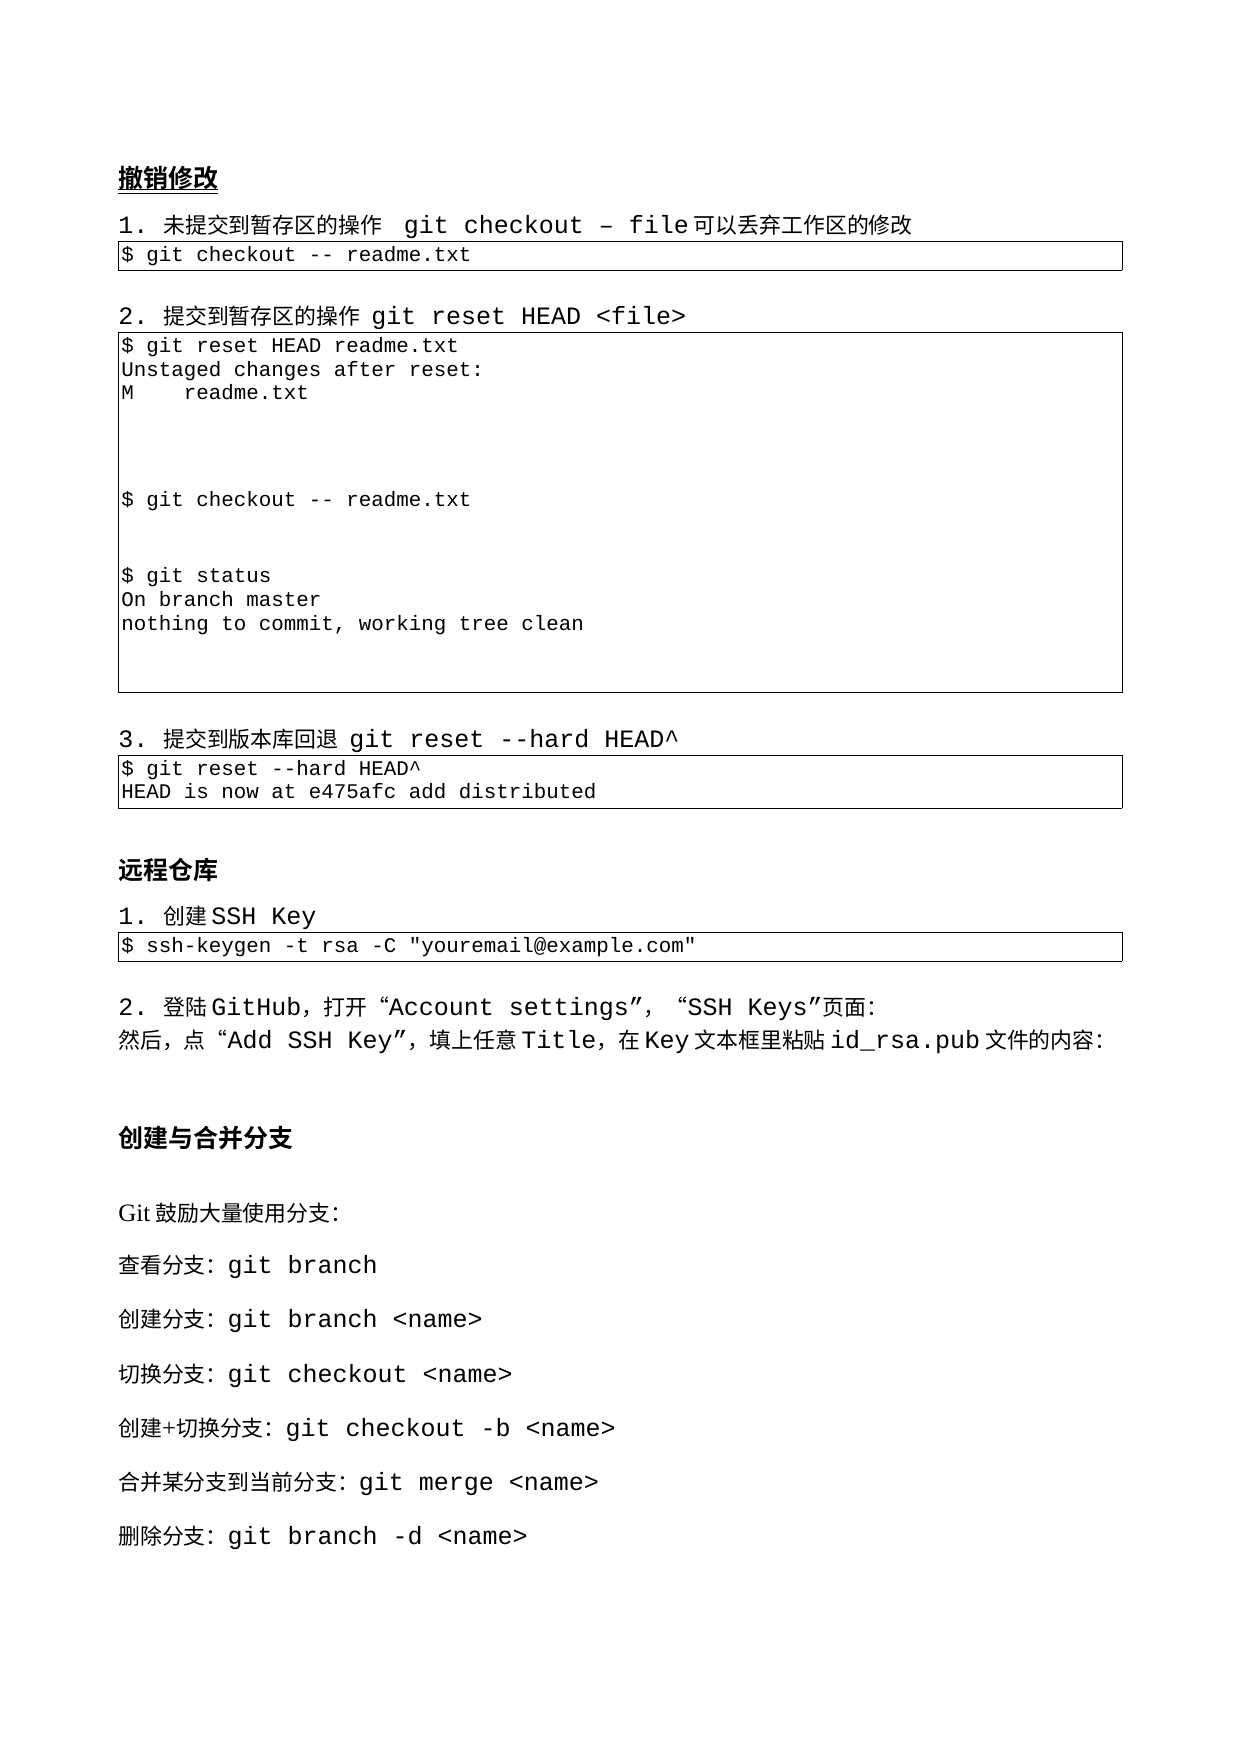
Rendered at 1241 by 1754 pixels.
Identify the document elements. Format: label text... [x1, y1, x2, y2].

subtitle 创建与合并分支 [118, 1118, 1122, 1155]
text 切换分支：git checkout <name> [118, 1357, 1122, 1389]
text 删除分支：git branch -d <name> [118, 1519, 1122, 1552]
text HEAD is now at e475afc add distributed [119, 778, 1122, 808]
subtitle 撤销修改 [118, 159, 1122, 195]
text $ git status [119, 562, 1122, 586]
text 合并某分支到当前分支：git merge <name> [118, 1465, 1122, 1498]
text Git鼓励大量使用分支： [118, 1196, 1122, 1228]
text 然后，点“Add SSH Key”，填上任意Title，在Key文本框里粘贴id_rsa.pub文件的内容： [118, 1023, 1122, 1056]
text $ git reset --hard HEAD^ [119, 756, 1122, 778]
text On branch master [119, 586, 1122, 609]
text 2. 登陆GitHub，打开“Account settings”，“SSH Keys”页面： [118, 990, 1122, 1023]
text 2. 提交到暂存区的操作 git reset HEAD <file> [118, 299, 1122, 332]
text $ ssh-keygen -t rsa -C "youremail@example.com" [119, 933, 1122, 961]
text 创建+切换分支：git checkout -b <name> [118, 1411, 1122, 1443]
text Unstaged changes after reset: [119, 356, 1122, 379]
text 3. 提交到版本库回退 git reset --hard HEAD^ [118, 722, 1122, 755]
text 创建分支：git branch <name> [118, 1302, 1122, 1335]
text 1. 创建SSH Key [118, 899, 1122, 932]
text $ git checkout -- readme.txt [119, 486, 1122, 512]
subtitle 远程仓库 [118, 850, 1122, 886]
text M readme.txt [119, 379, 1122, 406]
text 查看分支：git branch [118, 1248, 1122, 1281]
text $ git reset HEAD readme.txt [119, 333, 1122, 356]
text 1. 未提交到暂存区的操作 git checkout – file可以丢弃工作区的修改 [118, 208, 1122, 241]
text $ git checkout -- readme.txt [119, 242, 1122, 270]
text nothing to commit, working tree clean [119, 609, 1122, 636]
